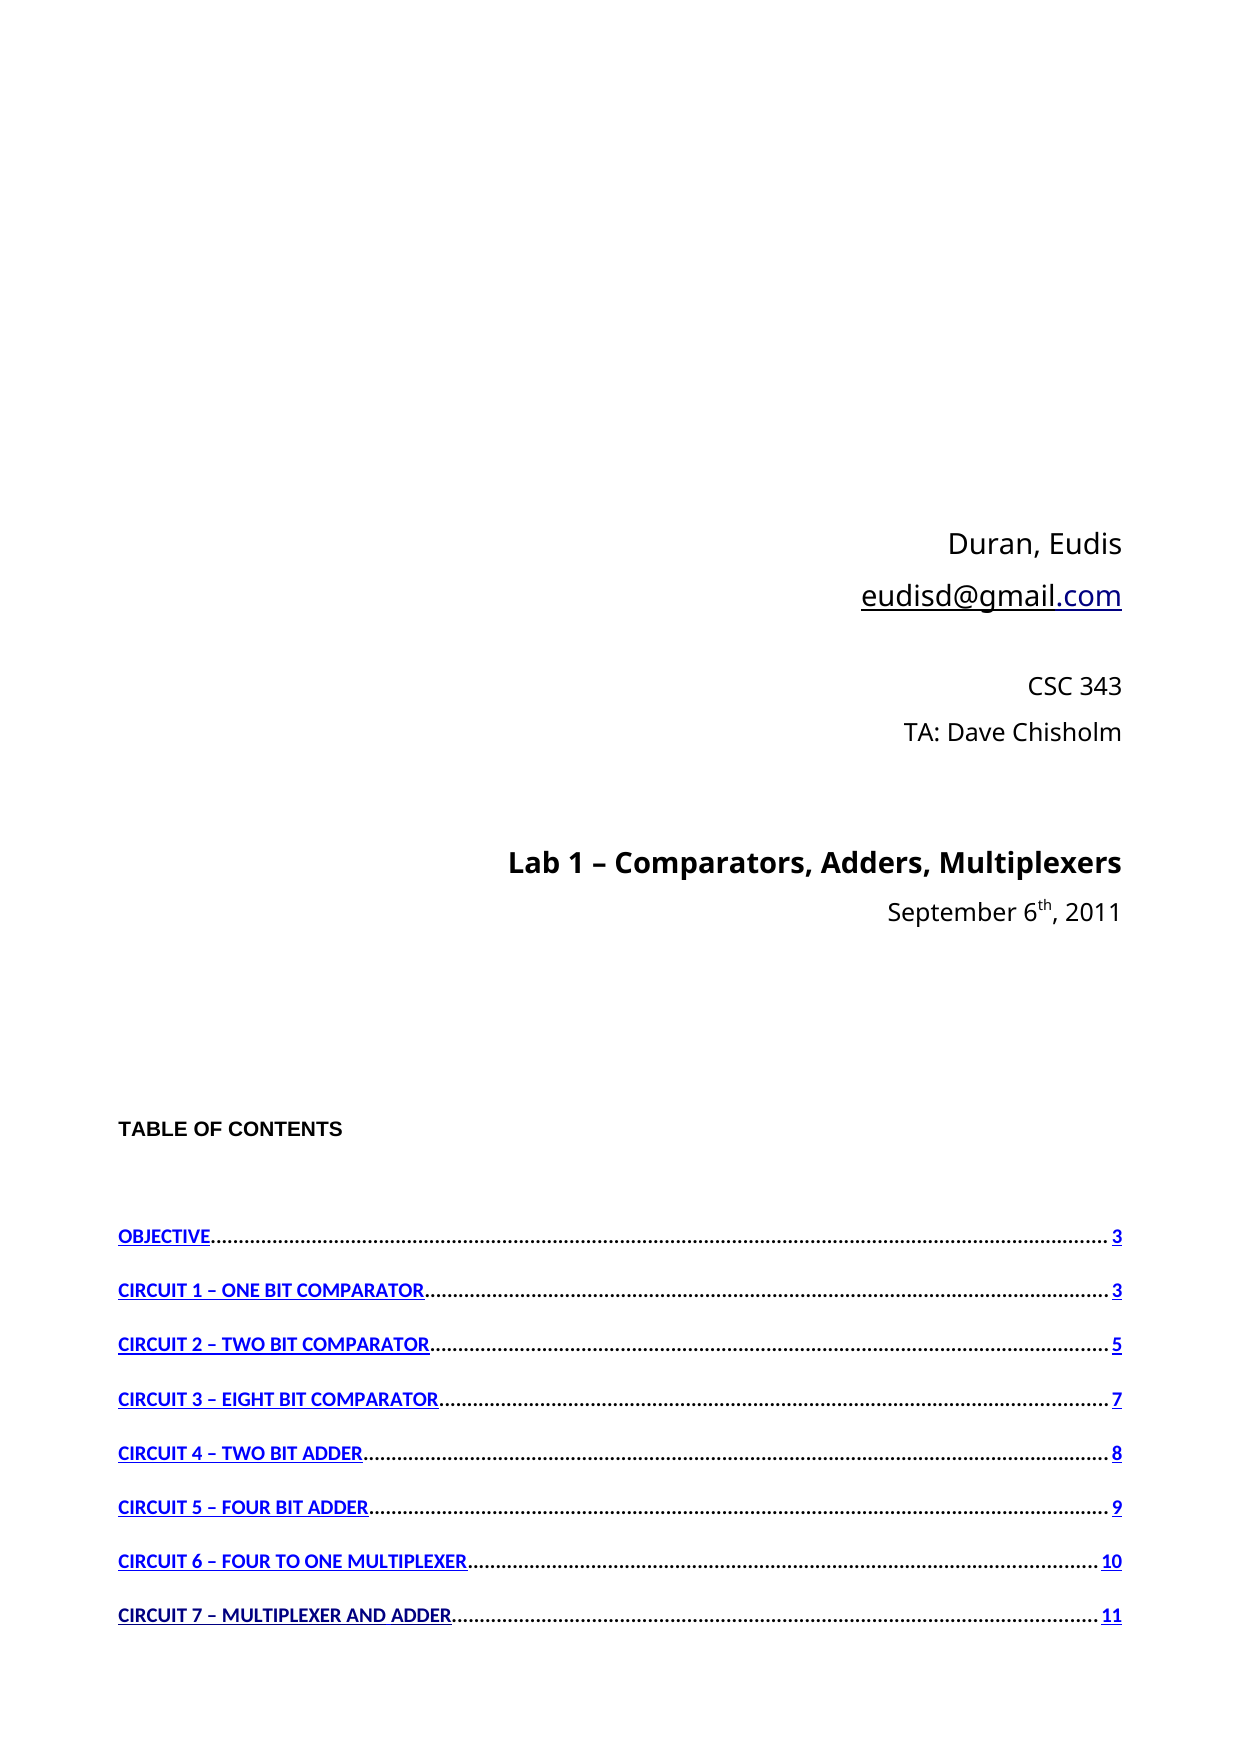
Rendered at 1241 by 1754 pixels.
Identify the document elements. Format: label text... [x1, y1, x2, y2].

text Circuit 2 – Two Bit Comparator 5 [118, 1332, 1122, 1357]
text TABLE OF CONTENTS [118, 1117, 1122, 1141]
text Circuit 1 – One Bit Comparator 3 [118, 1277, 1122, 1303]
text September 6th, 2011 [118, 894, 1122, 929]
text TA: Dave Chisholm [118, 715, 1122, 749]
text Circuit 5 – Four Bit Adder 9 [118, 1494, 1122, 1519]
text Circuit 4 – Two Bit Adder 8 [118, 1440, 1122, 1465]
text Duran, Eudis [118, 523, 1122, 563]
text Lab 1 – Comparators, Adders, Multiplexers [118, 842, 1122, 882]
text Circuit 6 – Four To One Multiplexer 10 [118, 1548, 1122, 1574]
text Circuit 7 – Multiplexer and Adder 11 [118, 1602, 1122, 1628]
text Circuit 3 – Eight Bit Comparator 7 [118, 1386, 1122, 1411]
text CSC 343 [118, 668, 1122, 702]
text eudisd@gmail.com [118, 576, 1122, 615]
text Objective 3 [118, 1223, 1122, 1249]
